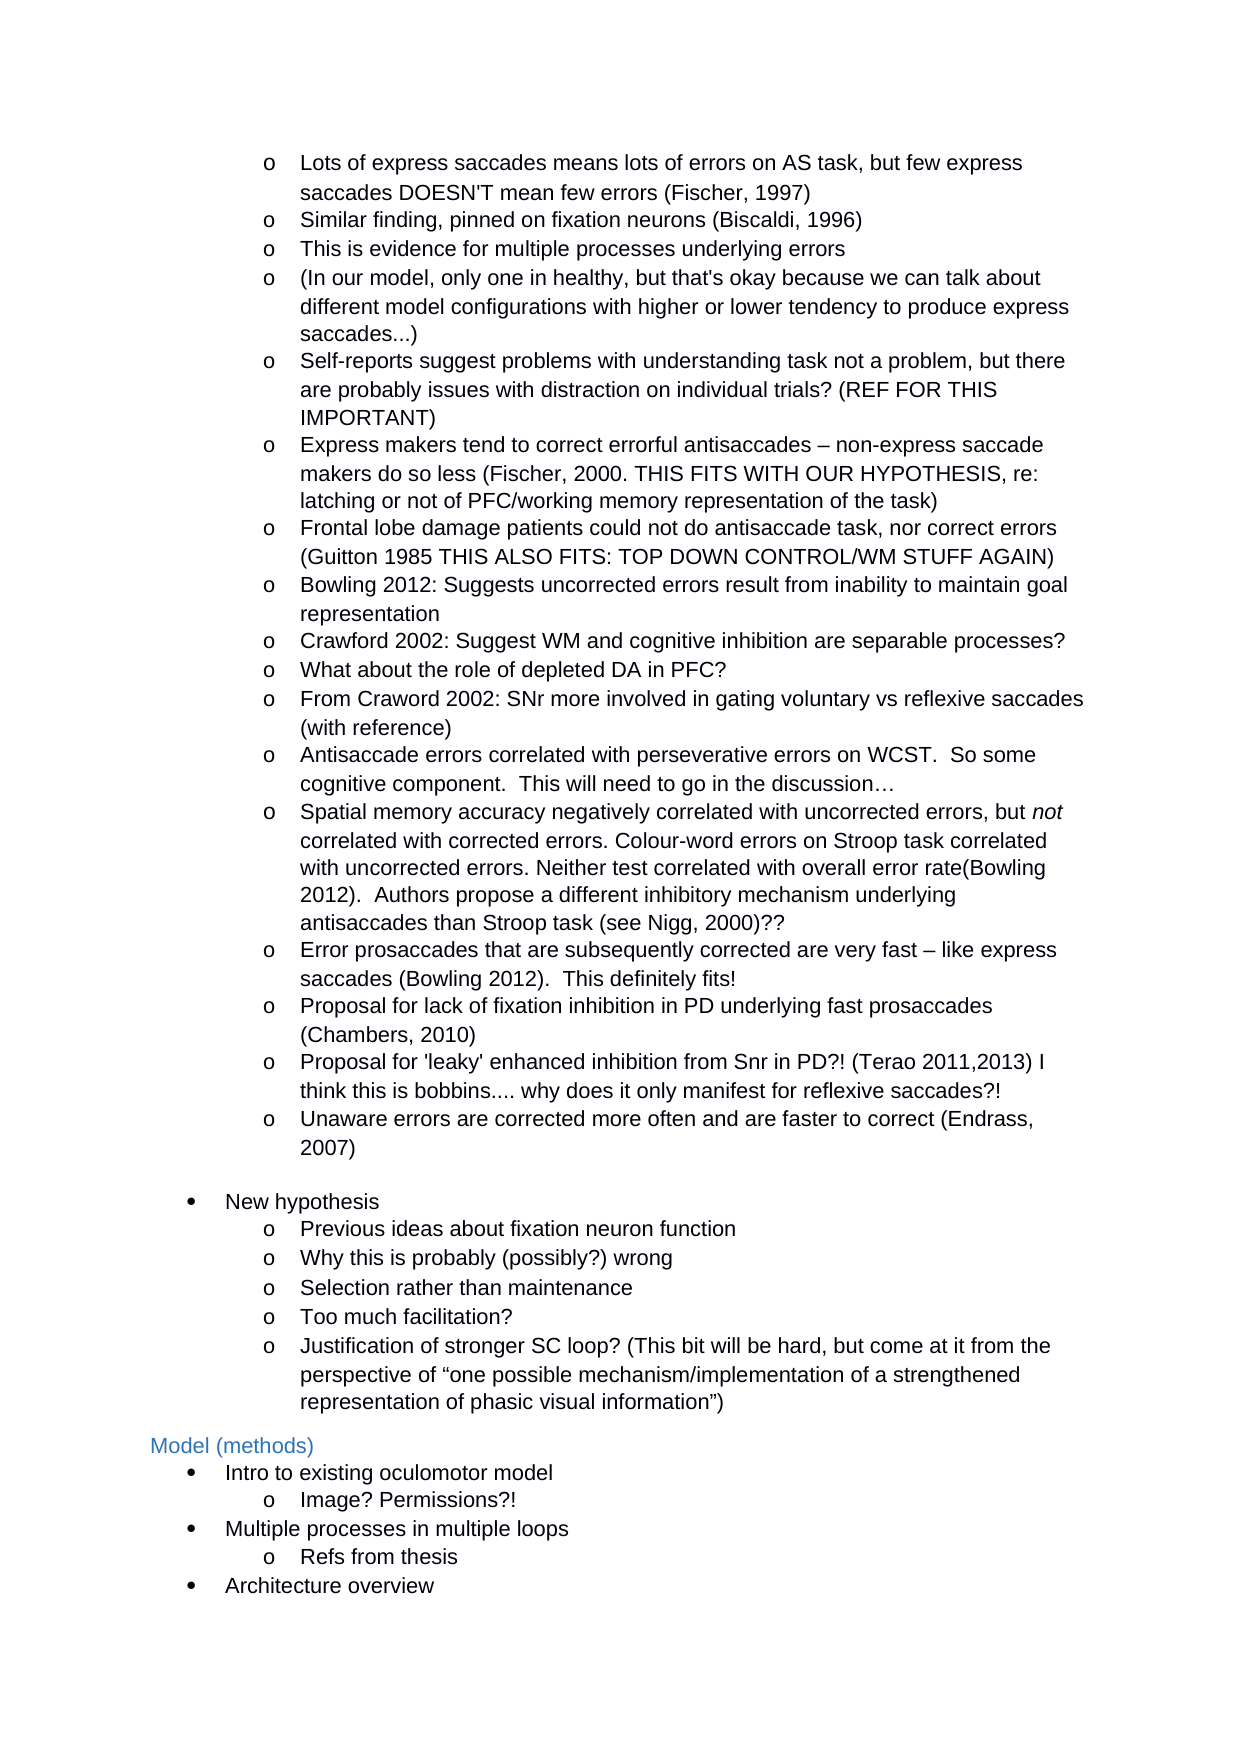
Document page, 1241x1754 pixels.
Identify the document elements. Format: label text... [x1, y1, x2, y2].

list Spatial memory accuracy negatively correlated with uncorrected errors, but not correlated with corrected errors. Colour-word errors on Stroop task correlated with uncorrected errors. Neither test correlated with overall error rate(Bowling 2012). Authors propose a different inhibitory mechanism underlying antisaccades than Stroop task (see Nigg, 2000)?? [262, 798, 1090, 935]
list Multiple processes in multiple loops [187, 1516, 1090, 1542]
list Lots of express saccades means lots of errors on AS task, but few express saccades DOESN'T mean few errors (Fischer, 1997) [262, 150, 1090, 204]
list Error prosaccades that are subsequently corrected are very fast – like express saccades (Bowling 2012). This definitely fits! [262, 937, 1090, 991]
list Image? Permissions?! [262, 1487, 1090, 1514]
list Selection rather than maintenance [262, 1274, 1090, 1301]
list (In our model, only one in healthy, but that's okay because we can talk about different model configurations with higher or lower tendency to produce express saccades...) [262, 265, 1090, 346]
list This is evidence for multiple processes underlying errors [262, 236, 1090, 263]
list Unaware errors are corrected more often and are faster to correct (Endrass, 2007) [262, 1105, 1090, 1160]
list Architecture overview [187, 1573, 1090, 1598]
list New hypothesis [187, 1189, 1090, 1214]
subtitle Model (methods) [150, 1433, 1090, 1458]
list Crawford 2002: Suggest WM and cognitive inhibition are separable processes? [262, 628, 1090, 655]
list Frontal lobe damage patients could not do antisaccade task, nor correct errors (Guitton 1985 THIS ALSO FITS: TOP DOWN CONTROL/WM STUFF AGAIN) [262, 515, 1090, 569]
list Too much facilitation? [262, 1303, 1090, 1331]
list Why this is probably (possibly?) wrong [262, 1245, 1090, 1272]
list Refs from thesis [262, 1543, 1090, 1571]
list Previous ideas about fixation neuron function [262, 1216, 1090, 1243]
list From Craword 2002: SNr more involved in gating voluntary vs reflexive saccades (with reference) [262, 686, 1090, 740]
list Proposal for lack of fixation inhibition in PD underlying fast prosaccades (Chambers, 2010) [262, 993, 1090, 1047]
list Express makers tend to correct errorful antisaccades – non-express saccade makers do so less (Fischer, 2000. THIS FITS WITH OUR HYPOTHESIS, re: latching or not of PFC/working memory representation of the task) [262, 432, 1090, 513]
list Antisaccade errors correlated with perseverative errors on WCST. So some cognitive component. This will need to go in the discussion… [262, 742, 1090, 797]
list Justification of stronger SC loop? (This bit will be hard, but come at it from the perspective of “one possible mechanism/implementation of a strengthened representation of phasic visual information”) [262, 1333, 1090, 1414]
list Similar finding, pinned on fixation neurons (Biscaldi, 1996) [262, 207, 1090, 234]
list Bowling 2012: Suggests uncorrected errors result from inability to maintain goal representation [262, 571, 1090, 626]
list What about the role of depleted DA in PFC? [262, 657, 1090, 684]
list Intro to existing oculomotor model [187, 1460, 1090, 1485]
list Proposal for 'leaky' enhanced inhibition from Snr in PD?! (Terao 2011,2013) I think this is bobbins.... why does it only manifest for reflexive saccades?! [262, 1049, 1090, 1103]
list Self-reports suggest problems with understanding task not a problem, but there are probably issues with distraction on individual trials? (REF FOR THIS IMPORTANT) [262, 348, 1090, 430]
